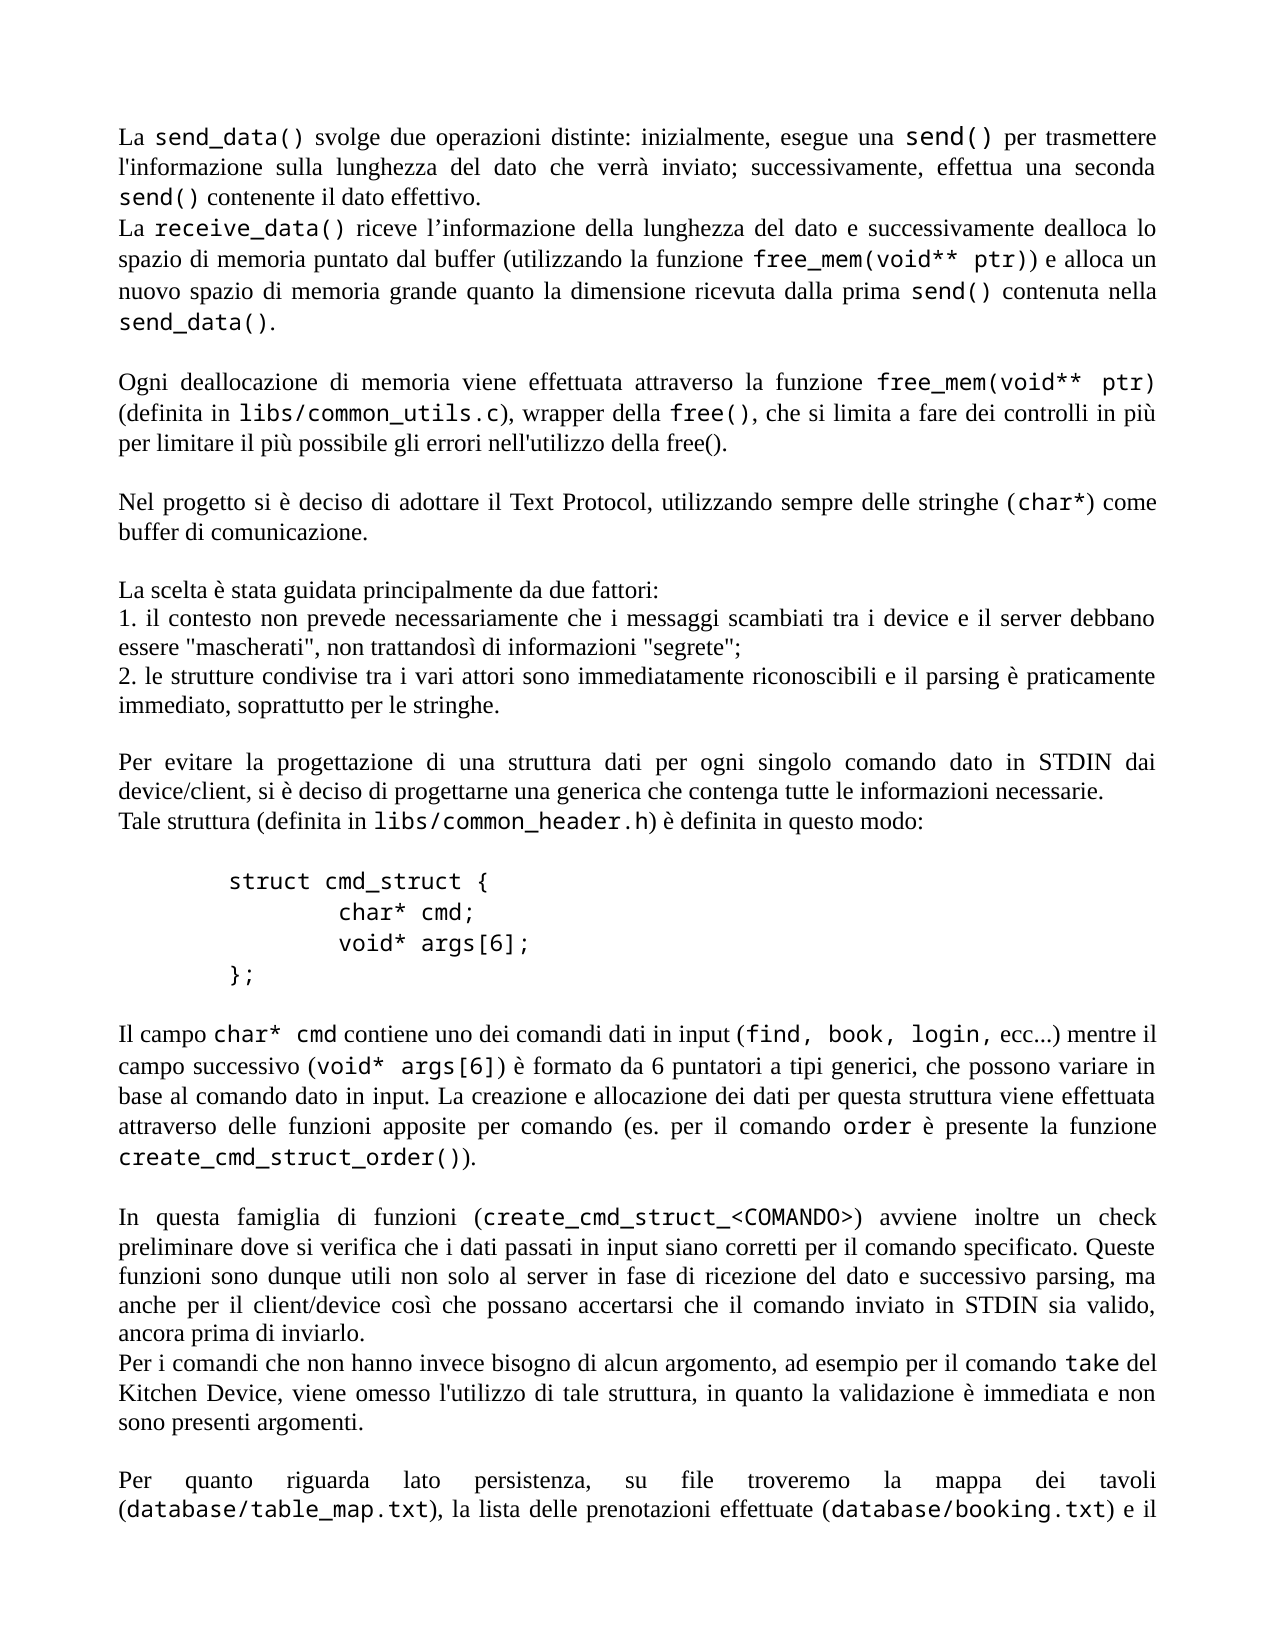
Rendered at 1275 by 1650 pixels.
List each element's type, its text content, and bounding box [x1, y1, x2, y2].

text 1. il contesto non prevede necessariamente che i messaggi scambiati tra i device e il server debbano essere "mascherati", non trattandosì di informazioni "segrete"; [118, 603, 1157, 661]
text La send_data() svolge due operazioni distinte: inizialmente, esegue una send() per trasmettere l'informazione sulla lunghezza del dato che verrà inviato; successivamente, effettua una seconda send() contenente il dato effettivo. [118, 118, 1157, 212]
text Per i comandi che non hanno invece bisogno di alcun argomento, ad esempio per il comando take del Kitchen Device, viene omesso l'utilizzo di tale struttura, in quanto la validazione è immediata e non sono presenti argomenti. [118, 1347, 1157, 1436]
text La scelta è stata guidata principalmente da due fattori: [118, 575, 1157, 603]
text struct cmd_struct { [118, 865, 1157, 896]
text Ogni deallocazione di memoria viene effettuata attraverso la funzione free_mem(void** ptr) (definita in libs/common_utils.c), wrapper della free(), che si limita a fare dei controlli in più per limitare il più possibile gli errori nell'utilizzo della free(). [118, 366, 1157, 457]
text void* args[6]; [118, 927, 1157, 958]
text In questa famiglia di funzioni (create_cmd_struct_<COMANDO>) avviene inoltre un check preliminare dove si verifica che i dati passati in input siano corretti per il comando specificato. Queste funzioni sono dunque utili non solo al server in fase di ricezione del dato e successivo parsing, ma anche per il client/device così che possano accertarsi che il comando inviato in STDIN sia valido, ancora prima di inviarlo. [118, 1201, 1157, 1347]
text La receive_data() riceve l’informazione della lunghezza del dato e successivamente dealloca lo spazio di memoria puntato dal buffer (utilizzando la funzione free_mem(void** ptr)) e alloca un nuovo spazio di memoria grande quanto la dimensione ricevuta dalla prima send() contenuta nella send_data(). [118, 212, 1157, 337]
text Per evitare la progettazione di una struttura dati per ogni singolo comando dato in STDIN dai device/client, si è deciso di progettarne una generica che contenga tutte le informazioni necessarie. [118, 747, 1157, 805]
text 2. le strutture condivise tra i vari attori sono immediatamente riconoscibili e il parsing è praticamente immediato, soprattutto per le stringhe. [118, 661, 1157, 718]
text char* cmd; [118, 896, 1157, 927]
text Il campo char* cmd contiene uno dei comandi dati in input (find, book, login, ecc...) mentre il campo successivo (void* args[6]) è formato da 6 puntatori a tipi generici, che possono variare in base al comando dato in input. La creazione e allocazione dei dati per questa struttura viene effettuata attraverso delle funzioni apposite per comando (es. per il comando order è presente la funzione create_cmd_struct_order()). [118, 1018, 1157, 1172]
text Nel progetto si è deciso di adottare il Text Protocol, utilizzando sempre delle stringhe (char*) come buffer di comunicazione. [118, 486, 1157, 546]
text }; [118, 958, 1157, 990]
text Per quanto riguarda lato persistenza, su file troveremo la mappa dei tavoli (database/table_map.txt), la lista delle prenotazioni effettuate (database/booking.txt) e il [118, 1465, 1157, 1525]
text Tale struttura (definita in libs/common_header.h) è definita in questo modo: [118, 805, 1157, 836]
